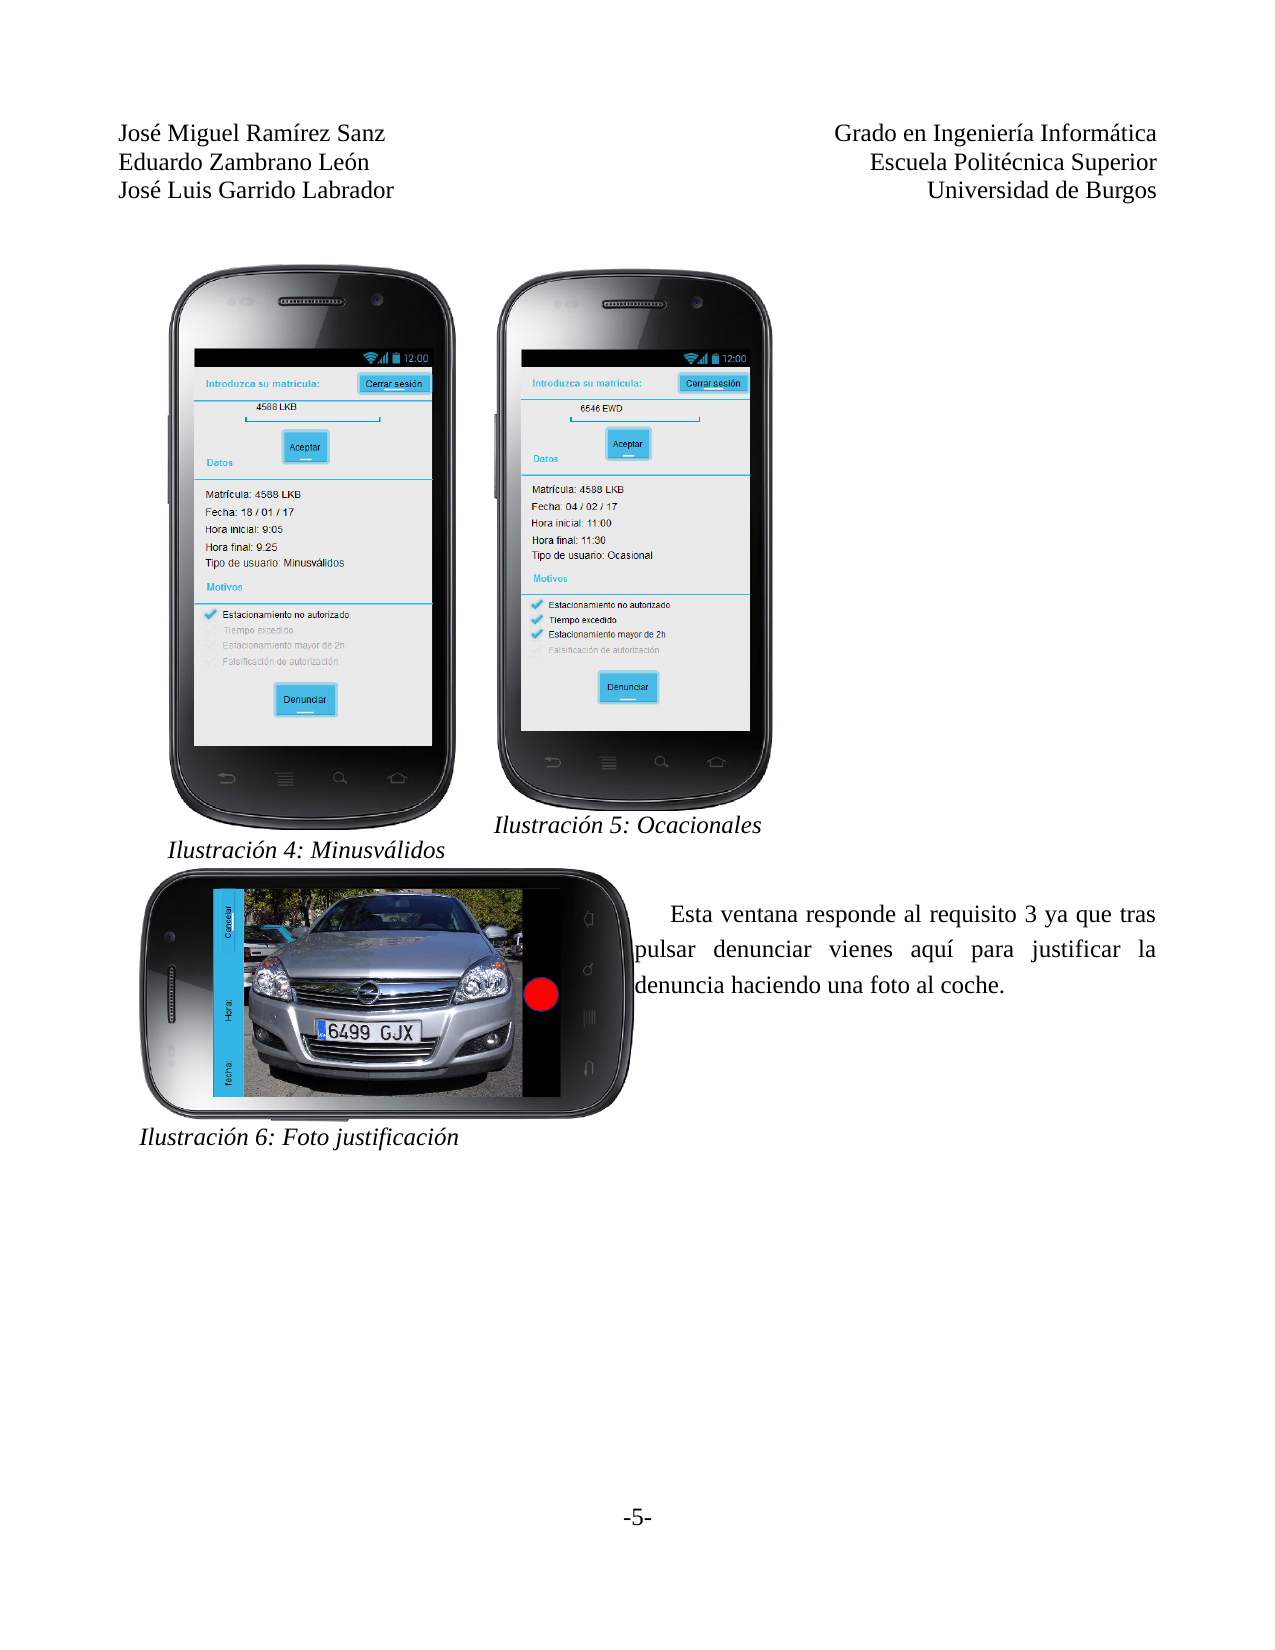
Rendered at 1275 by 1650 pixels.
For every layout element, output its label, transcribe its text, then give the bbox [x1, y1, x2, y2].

picture [167, 262, 457, 830]
text Ilustración 5: Ocacionales [493, 811, 774, 839]
picture [493, 266, 774, 811]
text Esta ventana responde al requisito 3 ya que tras pulsar denunciar vienes aquí para justificar la denuncia haciendo una foto al coche. [635, 894, 1157, 1000]
picture [139, 865, 635, 1123]
text Ilustración 4: Minusválidos [167, 830, 457, 863]
text Ilustración 6: Foto justificación [139, 1123, 634, 1151]
